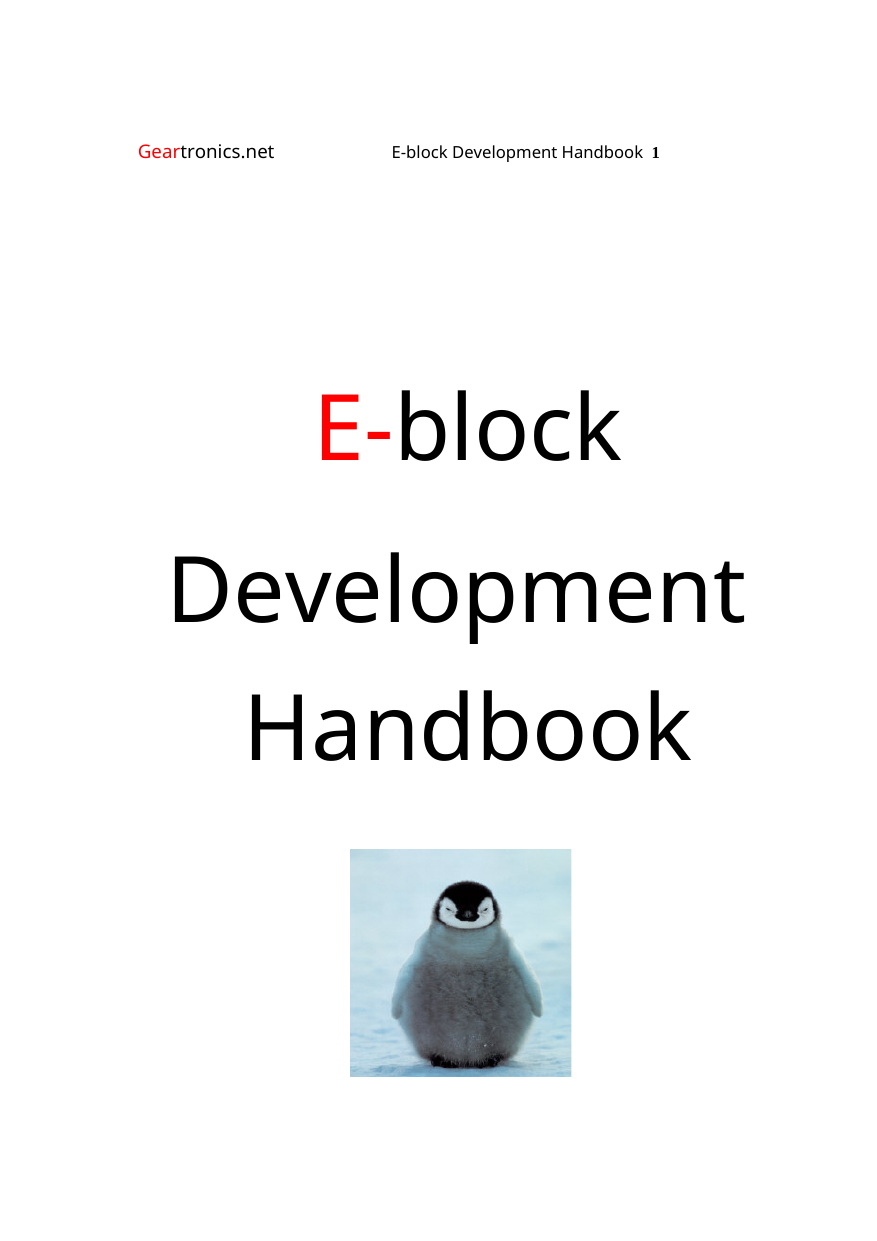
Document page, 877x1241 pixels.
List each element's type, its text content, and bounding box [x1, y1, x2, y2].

text Handbook [118, 662, 818, 787]
subtitle E-block [118, 362, 818, 487]
subtitle Development [118, 524, 818, 649]
picture [350, 849, 572, 1077]
